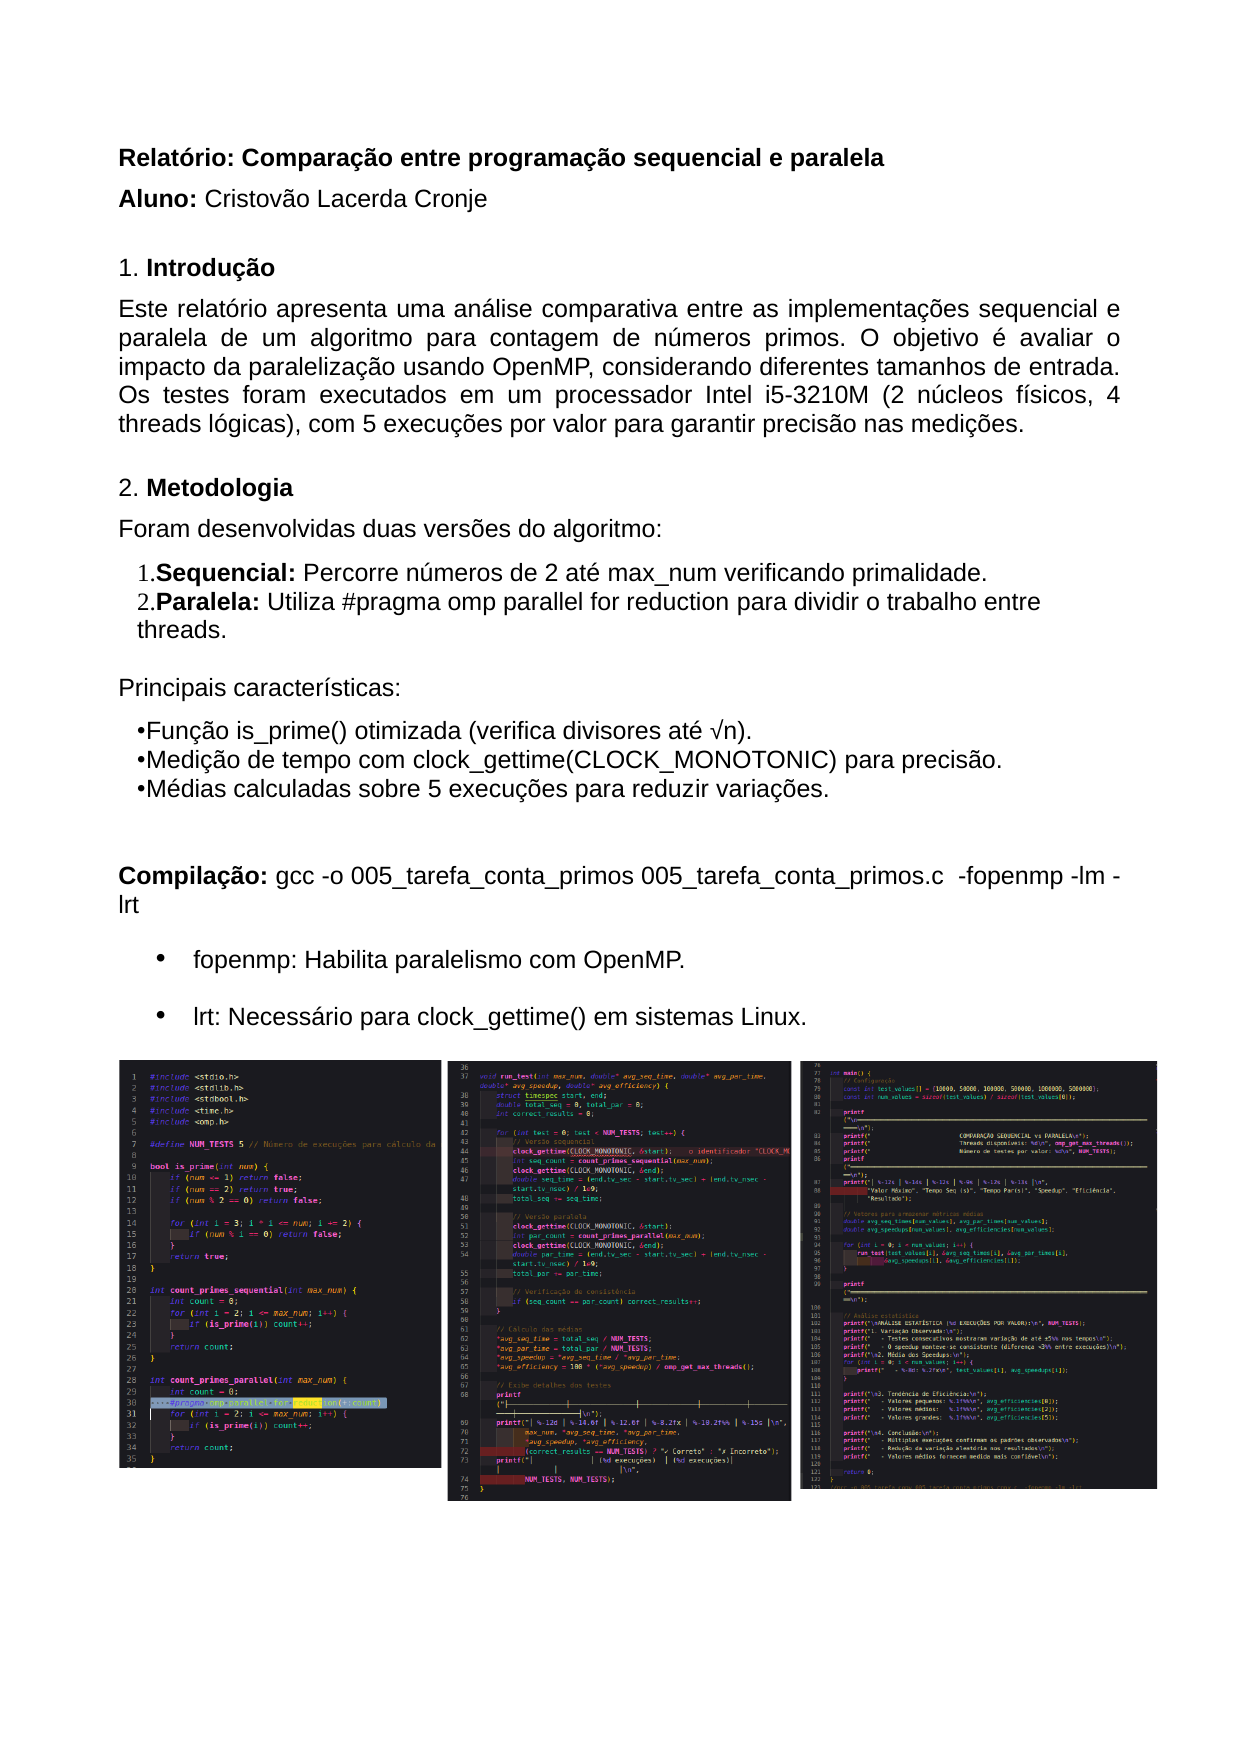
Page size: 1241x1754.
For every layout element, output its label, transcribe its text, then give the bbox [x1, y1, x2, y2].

list Medição de tempo com clock_gettime(CLOCK_MONOTONIC) para precisão. [118, 745, 1122, 774]
list Médias calculadas sobre 5 execuções para reduzir variações. [118, 774, 1122, 803]
list Sequencial: Percorre números de 2 até max_num verificando primalidade. [118, 558, 1122, 587]
subtitle 1. Introdução [118, 253, 1122, 282]
list Paralela: Utiliza #pragma omp parallel for reduction para dividir o trabalho entre threads. [118, 587, 1122, 644]
picture [800, 1061, 1002, 1489]
text Foram desenvolvidas duas versões do algoritmo: [118, 514, 1122, 543]
subtitle Compilação: gcc -o 005_tarefa_conta_primos 005_tarefa_conta_primos.c -fopenmp -lm -lrt [118, 861, 1122, 918]
picture [119, 1060, 344, 1468]
picture [447, 1061, 674, 1501]
list Função is_prime() otimizada (verifica divisores até √n). [118, 716, 1122, 745]
text Este relatório apresenta uma análise comparativa entre as implementações sequencial e paralela de um algoritmo para contagem de números primos. O objetivo é avaliar o impacto da paralelização usando OpenMP, considerando diferentes tamanhos de entrada. Os testes foram executados em um processador Intel i5-3210M (2 núcleos físicos, 4 threads lógicas), com 5 execuções por valor para garantir precisão nas medições. [118, 294, 1122, 438]
subtitle fopenmp: Habilita paralelismo com OpenMP. [156, 945, 1122, 975]
text Principais características: [118, 673, 1122, 702]
text Aluno: Cristovão Lacerda Cronje [118, 184, 1122, 213]
subtitle lrt: Necessário para clock_gettime() em sistemas Linux. [156, 1002, 1122, 1032]
subtitle 2. Metodologia [118, 473, 1122, 502]
subtitle Relatório: Comparação entre programação sequencial e paralela [118, 143, 1122, 172]
